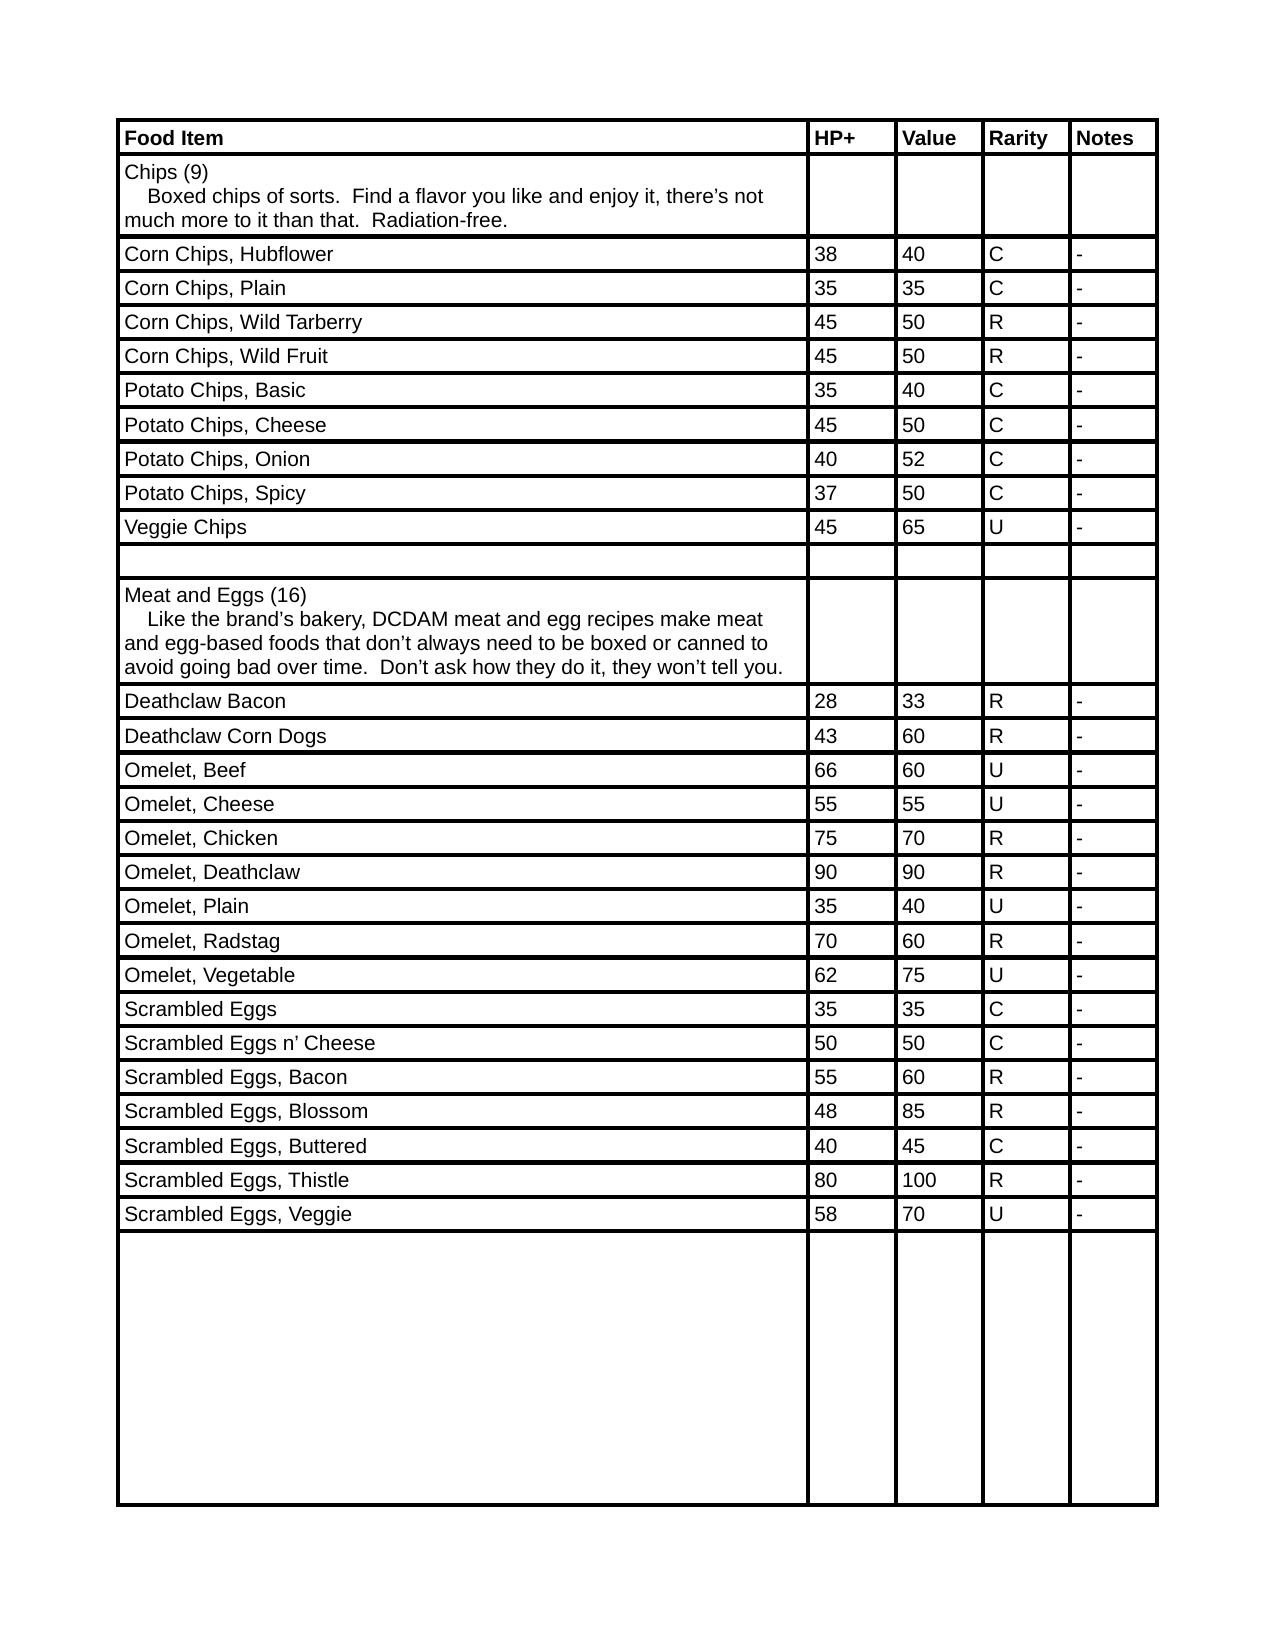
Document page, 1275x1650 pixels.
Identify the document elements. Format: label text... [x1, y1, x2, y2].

table_cell 60 [898, 925, 981, 955]
table_cell 50 [898, 478, 981, 508]
table_cell [1072, 1233, 1155, 1502]
table_cell 70 [898, 823, 981, 853]
table_cell - [1072, 273, 1155, 303]
table_cell 35 [898, 273, 981, 303]
table_header Notes [1072, 122, 1155, 152]
table_cell [810, 1233, 894, 1502]
table_cell C [985, 1130, 1068, 1160]
table_cell 52 [898, 444, 981, 473]
table_cell [810, 156, 894, 234]
table_cell 90 [810, 857, 894, 887]
table_cell [898, 1233, 981, 1502]
table_cell 35 [810, 375, 894, 405]
table_cell Scrambled Eggs, Blossom [120, 1096, 806, 1126]
table_cell - [1072, 444, 1155, 473]
table_cell C [985, 478, 1068, 508]
table_cell - [1072, 307, 1155, 337]
table_cell 40 [898, 375, 981, 405]
table_cell 58 [810, 1199, 894, 1229]
table_cell - [1072, 857, 1155, 887]
table_cell 45 [810, 512, 894, 542]
table_cell Omelet, Beef [120, 755, 806, 784]
table_cell R [985, 1165, 1068, 1194]
table_header Food Item [120, 122, 806, 152]
table_cell - [1072, 1062, 1155, 1092]
table_cell 38 [810, 239, 894, 268]
table_cell Corn Chips, Wild Tarberry [120, 307, 806, 337]
table_cell Scrambled Eggs, Bacon [120, 1062, 806, 1092]
table_cell Corn Chips, Plain [120, 273, 806, 303]
table_cell - [1072, 823, 1155, 853]
table_cell [120, 546, 806, 576]
table_cell Potato Chips, Cheese [120, 409, 806, 439]
table_header Rarity [985, 122, 1068, 152]
table_cell 62 [810, 960, 894, 989]
table_cell 80 [810, 1165, 894, 1194]
table_cell [898, 546, 981, 576]
table_cell Omelet, Deathclaw [120, 857, 806, 887]
table_cell 35 [898, 994, 981, 1024]
table_cell R [985, 720, 1068, 750]
table_cell 60 [898, 755, 981, 784]
table_cell 50 [810, 1028, 894, 1058]
table_cell Scrambled Eggs, Buttered [120, 1130, 806, 1160]
table_cell Corn Chips, Hubflower [120, 239, 806, 268]
table_cell Deathclaw Bacon [120, 686, 806, 716]
table_cell - [1072, 789, 1155, 819]
table_cell C [985, 273, 1068, 303]
table_cell 100 [898, 1165, 981, 1194]
table_cell U [985, 960, 1068, 989]
table_cell C [985, 1028, 1068, 1058]
table_cell 37 [810, 478, 894, 508]
table_cell R [985, 1096, 1068, 1126]
table_cell Omelet, Vegetable [120, 960, 806, 989]
table_cell Deathclaw Corn Dogs [120, 720, 806, 750]
table_cell Meat and Eggs (16) Like the brand’s bakery, DCDAM meat and egg recipes make meat and egg-based foods that don’t always need to be boxed or canned to avoid going bad over time. Don’t ask how they do it, they won’t tell you. [120, 580, 806, 682]
table_cell C [985, 994, 1068, 1024]
table_cell 60 [898, 720, 981, 750]
table_cell - [1072, 925, 1155, 955]
table_header HP+ [810, 122, 894, 152]
table_cell 65 [898, 512, 981, 542]
table_cell 50 [898, 307, 981, 337]
table_cell - [1072, 341, 1155, 371]
table_cell 33 [898, 686, 981, 716]
table_cell U [985, 1199, 1068, 1229]
table_cell R [985, 857, 1068, 887]
table_cell R [985, 307, 1068, 337]
table_cell 55 [898, 789, 981, 819]
table_cell 48 [810, 1096, 894, 1126]
table_cell - [1072, 1130, 1155, 1160]
table_cell 55 [810, 1062, 894, 1092]
table_cell 45 [898, 1130, 981, 1160]
table_cell U [985, 891, 1068, 921]
table_cell 43 [810, 720, 894, 750]
table_cell 28 [810, 686, 894, 716]
table_cell 45 [810, 307, 894, 337]
table_cell [810, 546, 894, 576]
table_cell - [1072, 375, 1155, 405]
table_cell [120, 1233, 806, 1502]
table_cell 55 [810, 789, 894, 819]
table_cell [1072, 156, 1155, 234]
table_cell [810, 580, 894, 682]
table_cell Veggie Chips [120, 512, 806, 542]
table_cell R [985, 341, 1068, 371]
table_cell 35 [810, 891, 894, 921]
table_cell U [985, 755, 1068, 784]
table_cell - [1072, 1199, 1155, 1229]
table_cell - [1072, 994, 1155, 1024]
table_cell [985, 546, 1068, 576]
table_cell Chips (9) Boxed chips of sorts. Find a flavor you like and enjoy it, there’s not much more to it than that. Radiation-free. [120, 156, 806, 234]
table_cell R [985, 925, 1068, 955]
table_cell 40 [810, 444, 894, 473]
table_cell 60 [898, 1062, 981, 1092]
table_cell [898, 580, 981, 682]
table_cell Potato Chips, Spicy [120, 478, 806, 508]
table_cell [1072, 580, 1155, 682]
table_header Value [898, 122, 981, 152]
table_cell 75 [898, 960, 981, 989]
table_cell 70 [810, 925, 894, 955]
table_cell - [1072, 891, 1155, 921]
table_cell - [1072, 755, 1155, 784]
table_cell Scrambled Eggs [120, 994, 806, 1024]
table_cell - [1072, 686, 1155, 716]
table_cell [985, 1233, 1068, 1502]
table_cell C [985, 444, 1068, 473]
table_cell R [985, 823, 1068, 853]
table_cell [898, 156, 981, 234]
table_cell R [985, 1062, 1068, 1092]
table_cell Potato Chips, Onion [120, 444, 806, 473]
table_cell - [1072, 478, 1155, 508]
table_cell 35 [810, 994, 894, 1024]
table_cell 75 [810, 823, 894, 853]
table_cell Scrambled Eggs, Thistle [120, 1165, 806, 1194]
table_cell U [985, 512, 1068, 542]
table_cell Omelet, Chicken [120, 823, 806, 853]
table_cell Potato Chips, Basic [120, 375, 806, 405]
table_cell Omelet, Plain [120, 891, 806, 921]
table_cell Scrambled Eggs, Veggie [120, 1199, 806, 1229]
table_cell 70 [898, 1199, 981, 1229]
table_cell C [985, 375, 1068, 405]
table_cell 35 [810, 273, 894, 303]
table_cell [985, 156, 1068, 234]
table_cell - [1072, 720, 1155, 750]
table_cell 50 [898, 1028, 981, 1058]
table_cell 40 [810, 1130, 894, 1160]
table_cell 50 [898, 341, 981, 371]
table_cell U [985, 789, 1068, 819]
table_cell [985, 580, 1068, 682]
table_cell Omelet, Radstag [120, 925, 806, 955]
table_cell 90 [898, 857, 981, 887]
table_cell 45 [810, 341, 894, 371]
table_cell - [1072, 1096, 1155, 1126]
table_cell Corn Chips, Wild Fruit [120, 341, 806, 371]
table_cell - [1072, 960, 1155, 989]
table_cell 45 [810, 409, 894, 439]
table_cell 40 [898, 891, 981, 921]
table_cell - [1072, 512, 1155, 542]
table_cell - [1072, 1028, 1155, 1058]
table_cell 40 [898, 239, 981, 268]
table_cell 66 [810, 755, 894, 784]
table_cell C [985, 239, 1068, 268]
table_cell - [1072, 409, 1155, 439]
table_cell C [985, 409, 1068, 439]
table_cell R [985, 686, 1068, 716]
table_cell - [1072, 239, 1155, 268]
table_cell [1072, 546, 1155, 576]
table_cell - [1072, 1165, 1155, 1194]
table_cell Omelet, Cheese [120, 789, 806, 819]
table_cell Scrambled Eggs n’ Cheese [120, 1028, 806, 1058]
table_cell 85 [898, 1096, 981, 1126]
table_cell 50 [898, 409, 981, 439]
